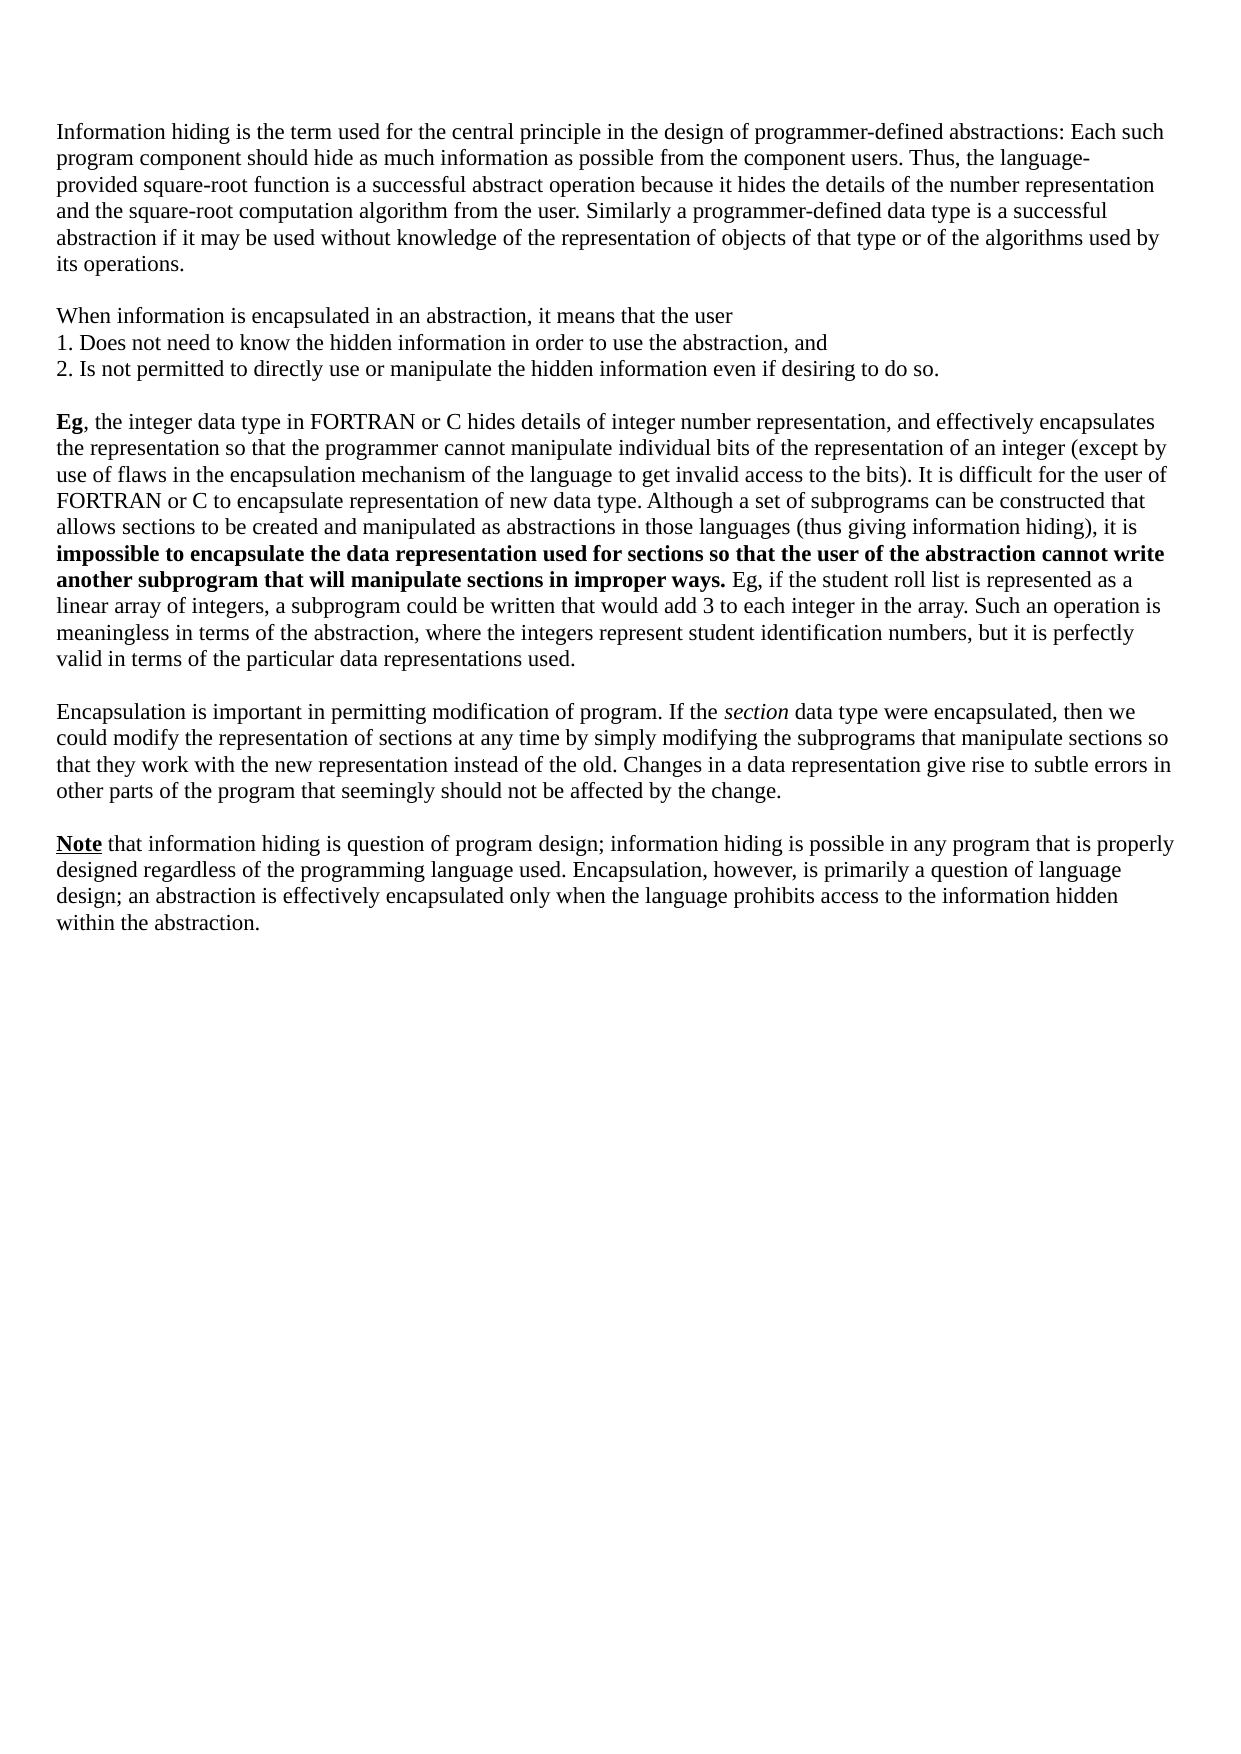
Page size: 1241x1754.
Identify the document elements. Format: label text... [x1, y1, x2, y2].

text 1. Does not need to know the hidden information in order to use the abstraction, and [56, 329, 1178, 355]
text Note that information hiding is question of program design; information hiding is possible in any program that is properly designed regardless of the programming language used. Encapsulation, however, is primarily a question of language design; an abstraction is effectively encapsulated only when the language prohibits access to the information hidden within the abstraction. [56, 830, 1178, 935]
text Encapsulation is important in permitting modification of program. If the section data type were encapsulated, then we could modify the representation of sections at any time by simply modifying the subprograms that manipulate sections so that they work with the new representation instead of the old. Changes in a data representation give rise to subtle errors in other parts of the program that seemingly should not be affected by the change. [56, 698, 1178, 803]
text Information hiding is the term used for the central principle in the design of programmer-defined abstractions: Each such program component should hide as much information as possible from the component users. Thus, the language- [56, 118, 1178, 171]
text 2. Is not permitted to directly use or manipulate the hidden information even if desiring to do so. [56, 355, 1178, 382]
text Eg, the integer data type in FORTRAN or C hides details of integer number representation, and effectively encapsulates the representation so that the programmer cannot manipulate individual bits of the representation of an integer (except by use of flaws in the encapsulation mechanism of the language to get invalid access to the bits). It is difficult for the user of FORTRAN or C to encapsulate representation of new data type. Although a set of subprograms can be constructed that allows sections to be created and manipulated as abstractions in those languages (thus giving information hiding), it is impossible to encapsulate the data representation used for sections so that the user of the abstraction cannot write another subprogram that will manipulate sections in improper ways. Eg, if the student roll list is represented as a linear array of integers, a subprogram could be written that would add 3 to each integer in the array. Such an operation is meaningless in terms of the abstraction, where the integers represent student identification numbers, but it is perfectly valid in terms of the particular data representations used. [56, 408, 1178, 672]
text When information is encapsulated in an abstraction, it means that the user [56, 303, 1178, 329]
text provided square-root function is a successful abstract operation because it hides the details of the number representation and the square-root computation algorithm from the user. Similarly a programmer-defined data type is a successful abstraction if it may be used without knowledge of the representation of objects of that type or of the algorithms used by its operations. [56, 171, 1178, 276]
